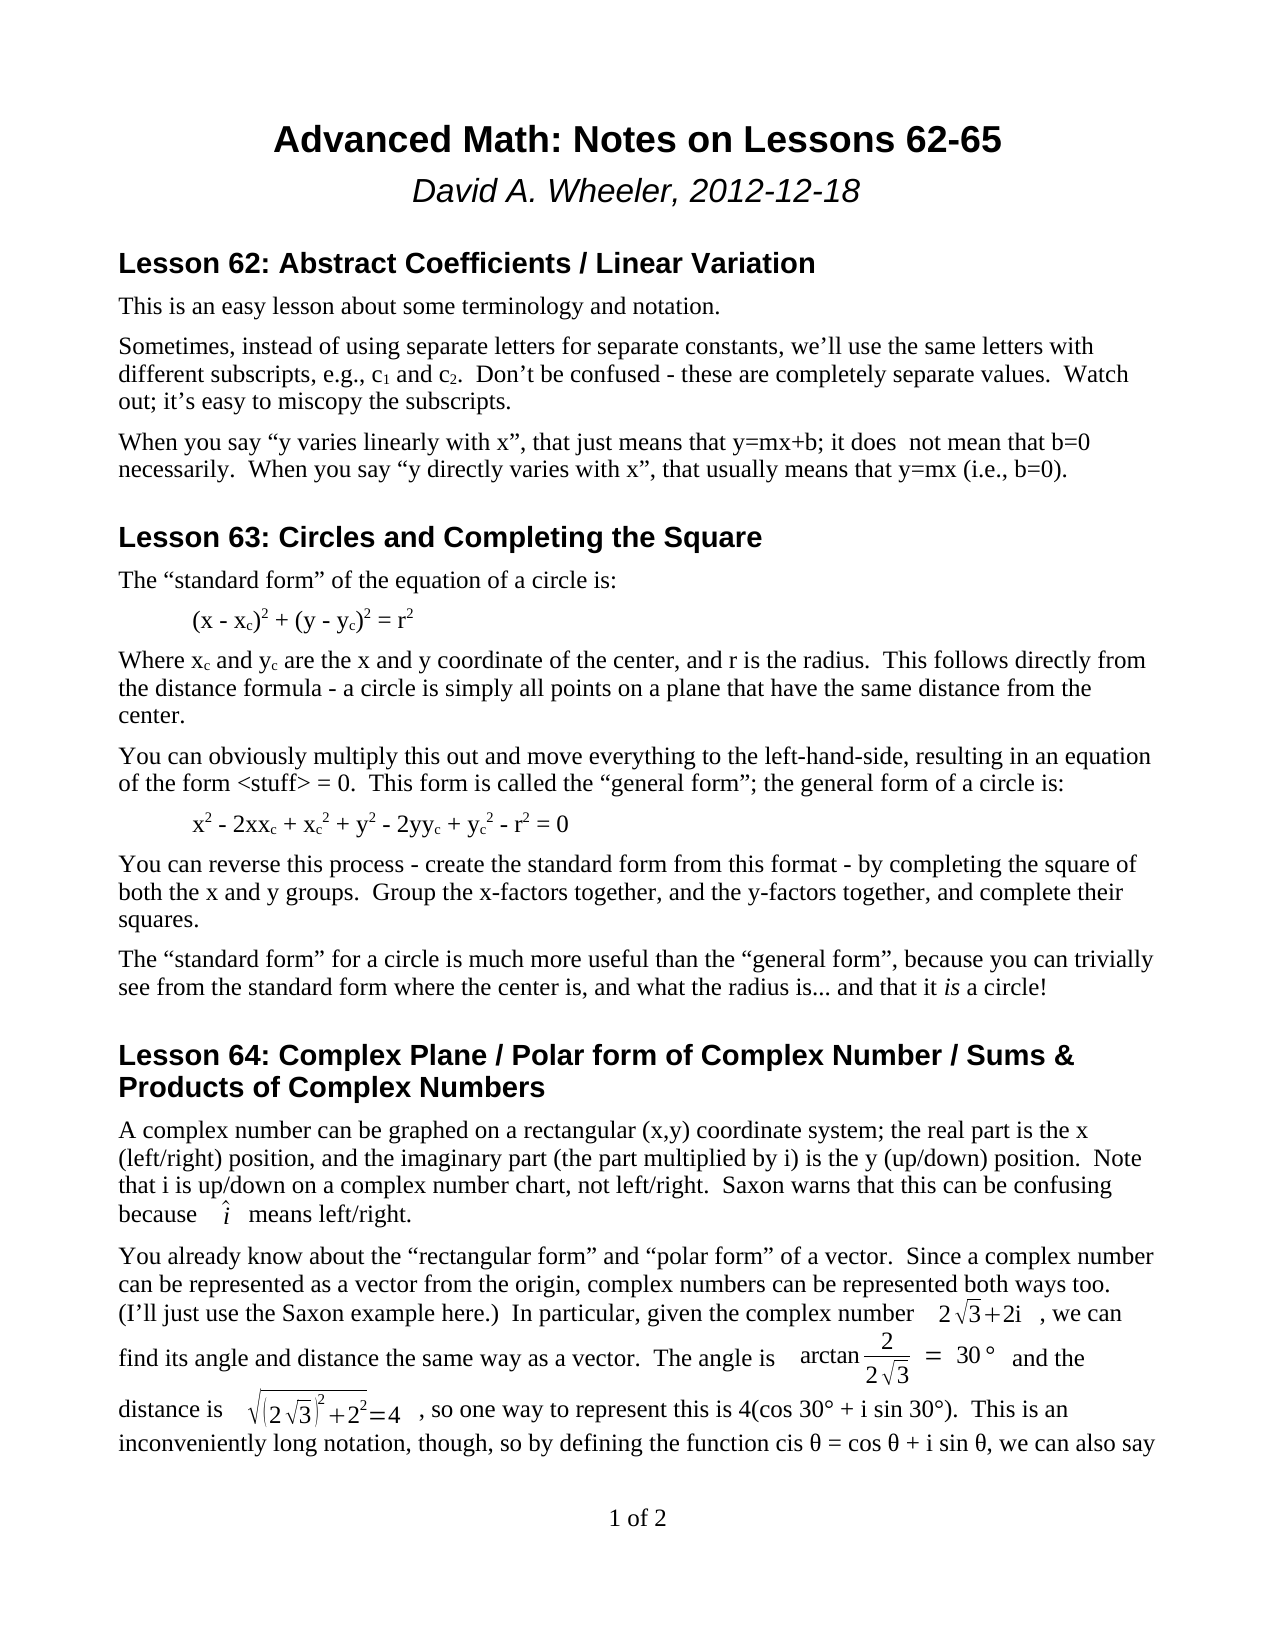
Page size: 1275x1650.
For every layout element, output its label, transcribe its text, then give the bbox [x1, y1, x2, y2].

text Where xc and yc are the x and y coordinate of the center, and r is the radius. This follows directly from the distance formula - a circle is simply all points on a plane that have the same distance from the center. [118, 646, 1157, 729]
text A complex number can be graphed on a rectangular (x,y) coordinate system; the real part is the x (left/right) position, and the imaginary part (the part multiplied by i) is the y (up/down) position. Note that i is up/down on a complex number chart, not left/right. Saxon warns that this can be confusing because means left/right. [118, 1116, 1157, 1230]
text The “standard form” for a circle is much more useful than the “general form”, because you can trivially see from the standard form where the center is, and what the radius is... and that it is a circle! [118, 946, 1157, 1001]
subtitle Lesson 62: Abstract Coefficients / Linear Variation [118, 247, 1157, 279]
text When you say “y varies linearly with x”, that just means that y=mx+b; it does not mean that b=0 necessarily. When you say “y directly varies with x”, that usually means that y=mx (i.e., b=0). [118, 428, 1157, 483]
text You already know about the “rectangular form” and “polar form” of a vector. Since a complex number can be represented as a vector from the origin, complex numbers can be represented both ways too. (I’ll just use the Saxon example here.) In particular, given the complex number , we can find its angle and distance the same way as a vector. The angle is and the distance is , so one way to represent this is 4(cos 30° + i sin 30°). This is an inconveniently long notation, though, so by defining the function cis θ = cos θ + i sin θ, we can also say 4 cis(30°). [118, 1242, 1157, 1457]
text Sometimes, instead of using separate letters for separate constants, we’ll use the same letters with different subscripts, e.g., c1 and c2. Don’t be confused - these are completely separate values. Watch out; it’s easy to miscopy the subscripts. [118, 332, 1157, 415]
text This is an easy lesson about some terminology and notation. [118, 292, 1157, 319]
text You can reverse this process - create the standard form from this format - by completing the square of both the x and y groups. Group the x-factors together, and the y-factors together, and complete their squares. [118, 850, 1157, 933]
text You can obviously multiply this out and move everything to the left-hand-side, resulting in an equation of the form <stuff> = 0. This form is called the “general form”; the general form of a circle is: [118, 742, 1157, 797]
text x2 - 2xxc + xc2 + y2 - 2yyc + yc2 - r2 = 0 [118, 810, 1157, 837]
subtitle Lesson 64: Complex Plane / Polar form of Complex Number / Sums & Products of Complex Numbers [118, 1038, 1157, 1104]
subtitle David A. Wheeler, 2012-12-18 [118, 172, 1157, 210]
title Advanced Math: Notes on Lessons 62-65 [118, 118, 1157, 160]
text The “standard form” of the equation of a circle is: [118, 566, 1157, 593]
text (x - xc)2 + (y - yc)2 = r2 [118, 606, 1157, 634]
subtitle Lesson 63: Circles and Completing the Square [118, 521, 1157, 553]
